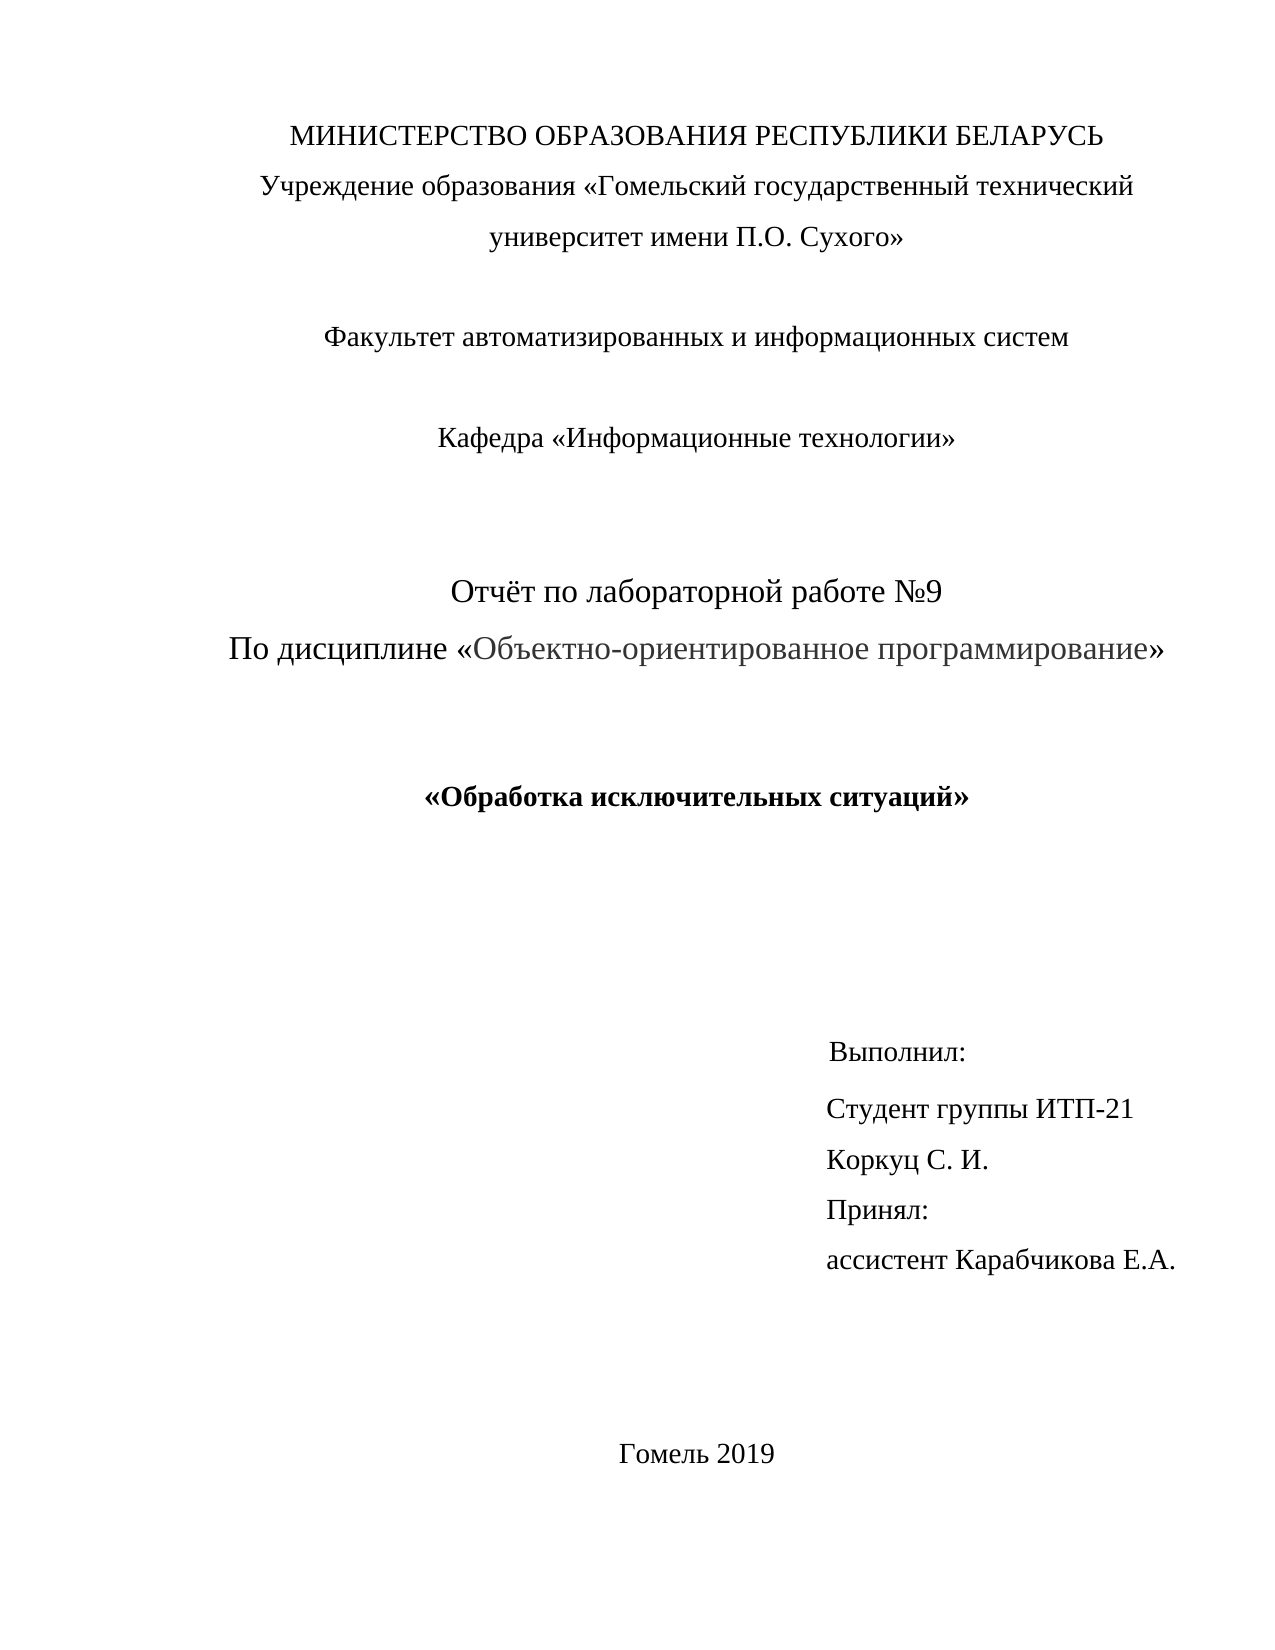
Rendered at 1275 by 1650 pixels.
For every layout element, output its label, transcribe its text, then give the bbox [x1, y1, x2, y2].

text Принял: [177, 1192, 1216, 1226]
text Учреждение образования «Гомельский государственный технический [177, 168, 1216, 202]
text Гомель 2019 [177, 1437, 1216, 1470]
text ассистент Карабчикова Е.А. [177, 1242, 1216, 1276]
text Коркуц С. И. [177, 1142, 1216, 1175]
text Студент группы ИТП-21 [177, 1092, 1216, 1125]
text Выполнил: [177, 1034, 1216, 1068]
text Отчёт по лабораторной работе №9 [177, 571, 1216, 609]
text университет имени П.О. Сухого» [177, 219, 1216, 252]
text МИНИСТЕРСТВО ОБРАЗОВАНИЯ РЕСПУБЛИКИ БЕЛАРУСЬ [177, 118, 1216, 152]
text Кафедра «Информационные технологии» [177, 420, 1216, 453]
text Факультет автоматизированных и информационных систем [177, 319, 1216, 353]
text По дисциплине «Объектно-ориентированное программирование» [177, 628, 1216, 667]
text «Обработка исключительных ситуаций» [177, 775, 1216, 814]
